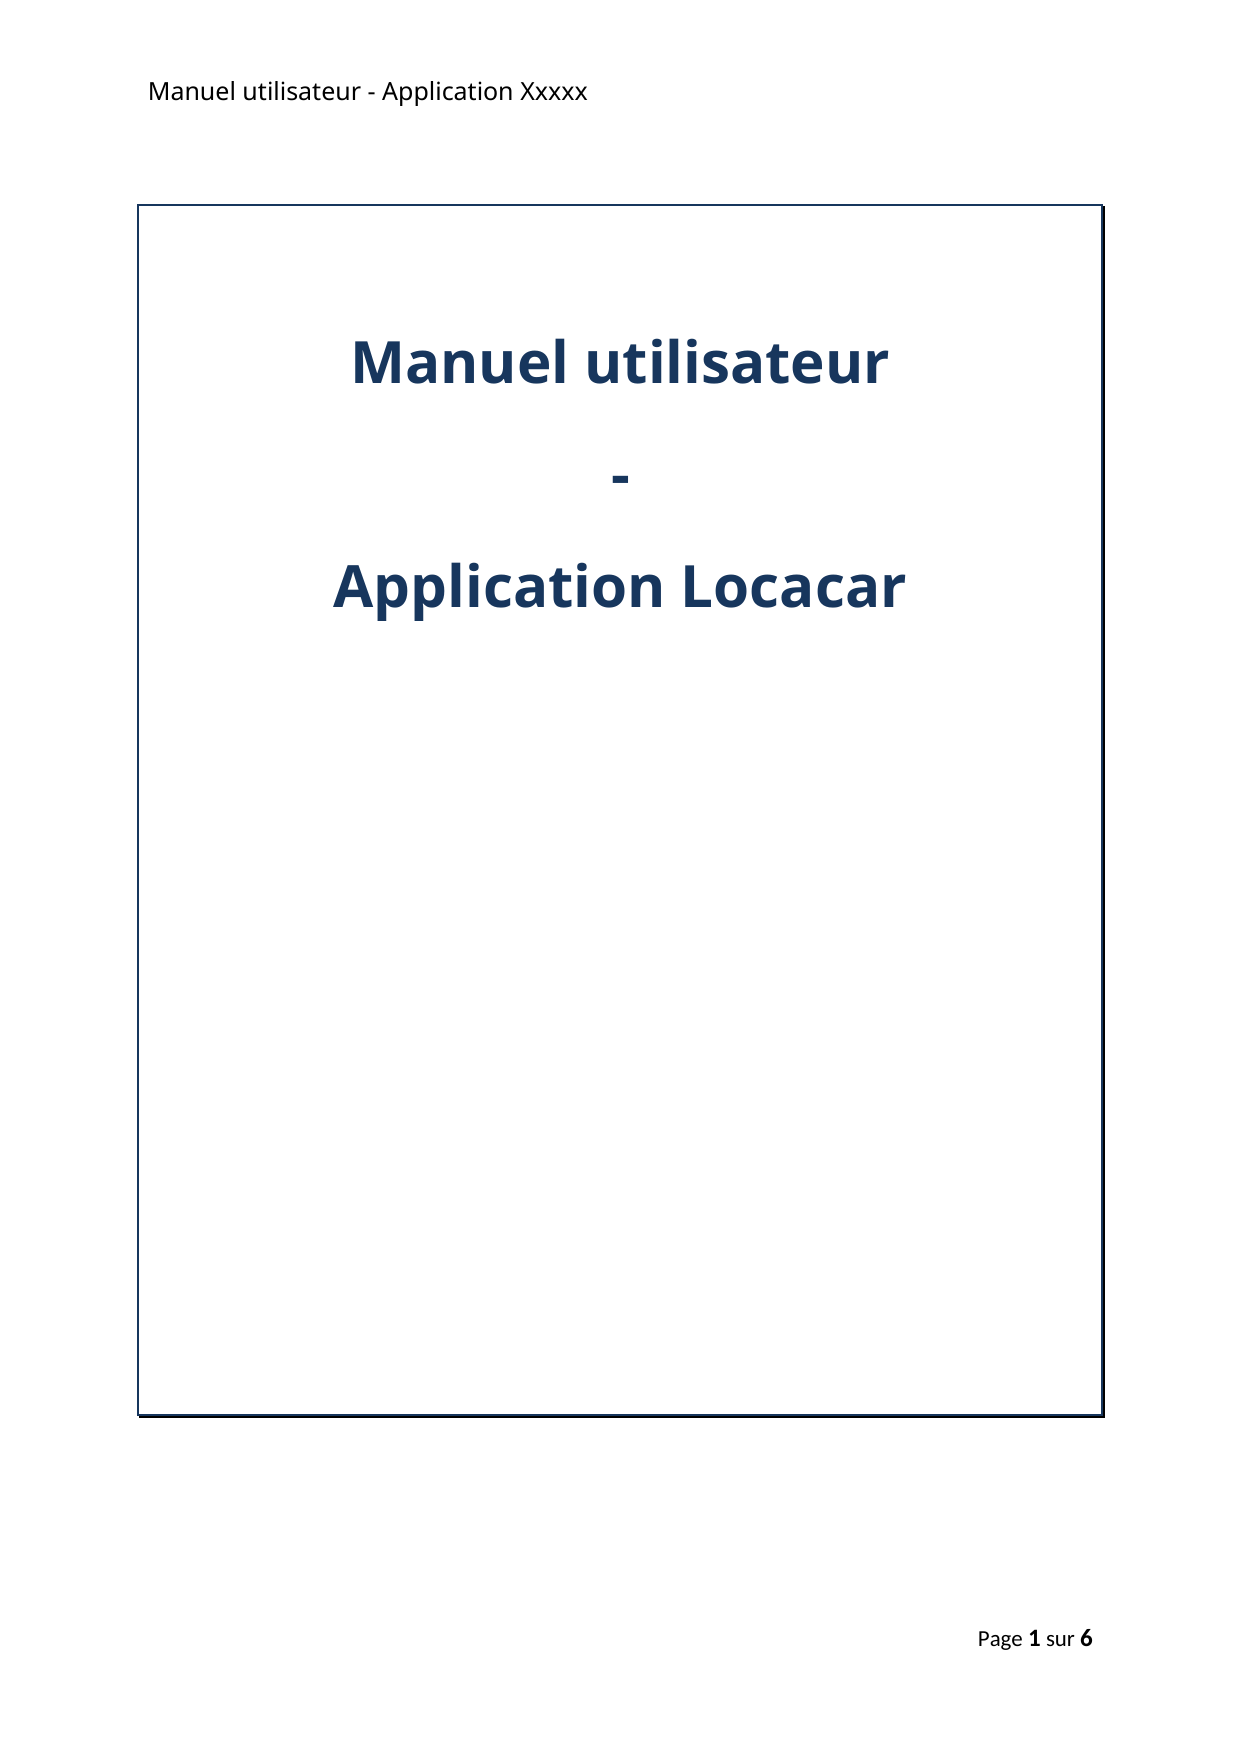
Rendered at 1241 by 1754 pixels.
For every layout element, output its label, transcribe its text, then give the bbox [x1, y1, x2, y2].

text Manuel utilisateur [139, 317, 1101, 400]
text - [139, 429, 1101, 512]
text Application Locacar [139, 541, 1101, 624]
